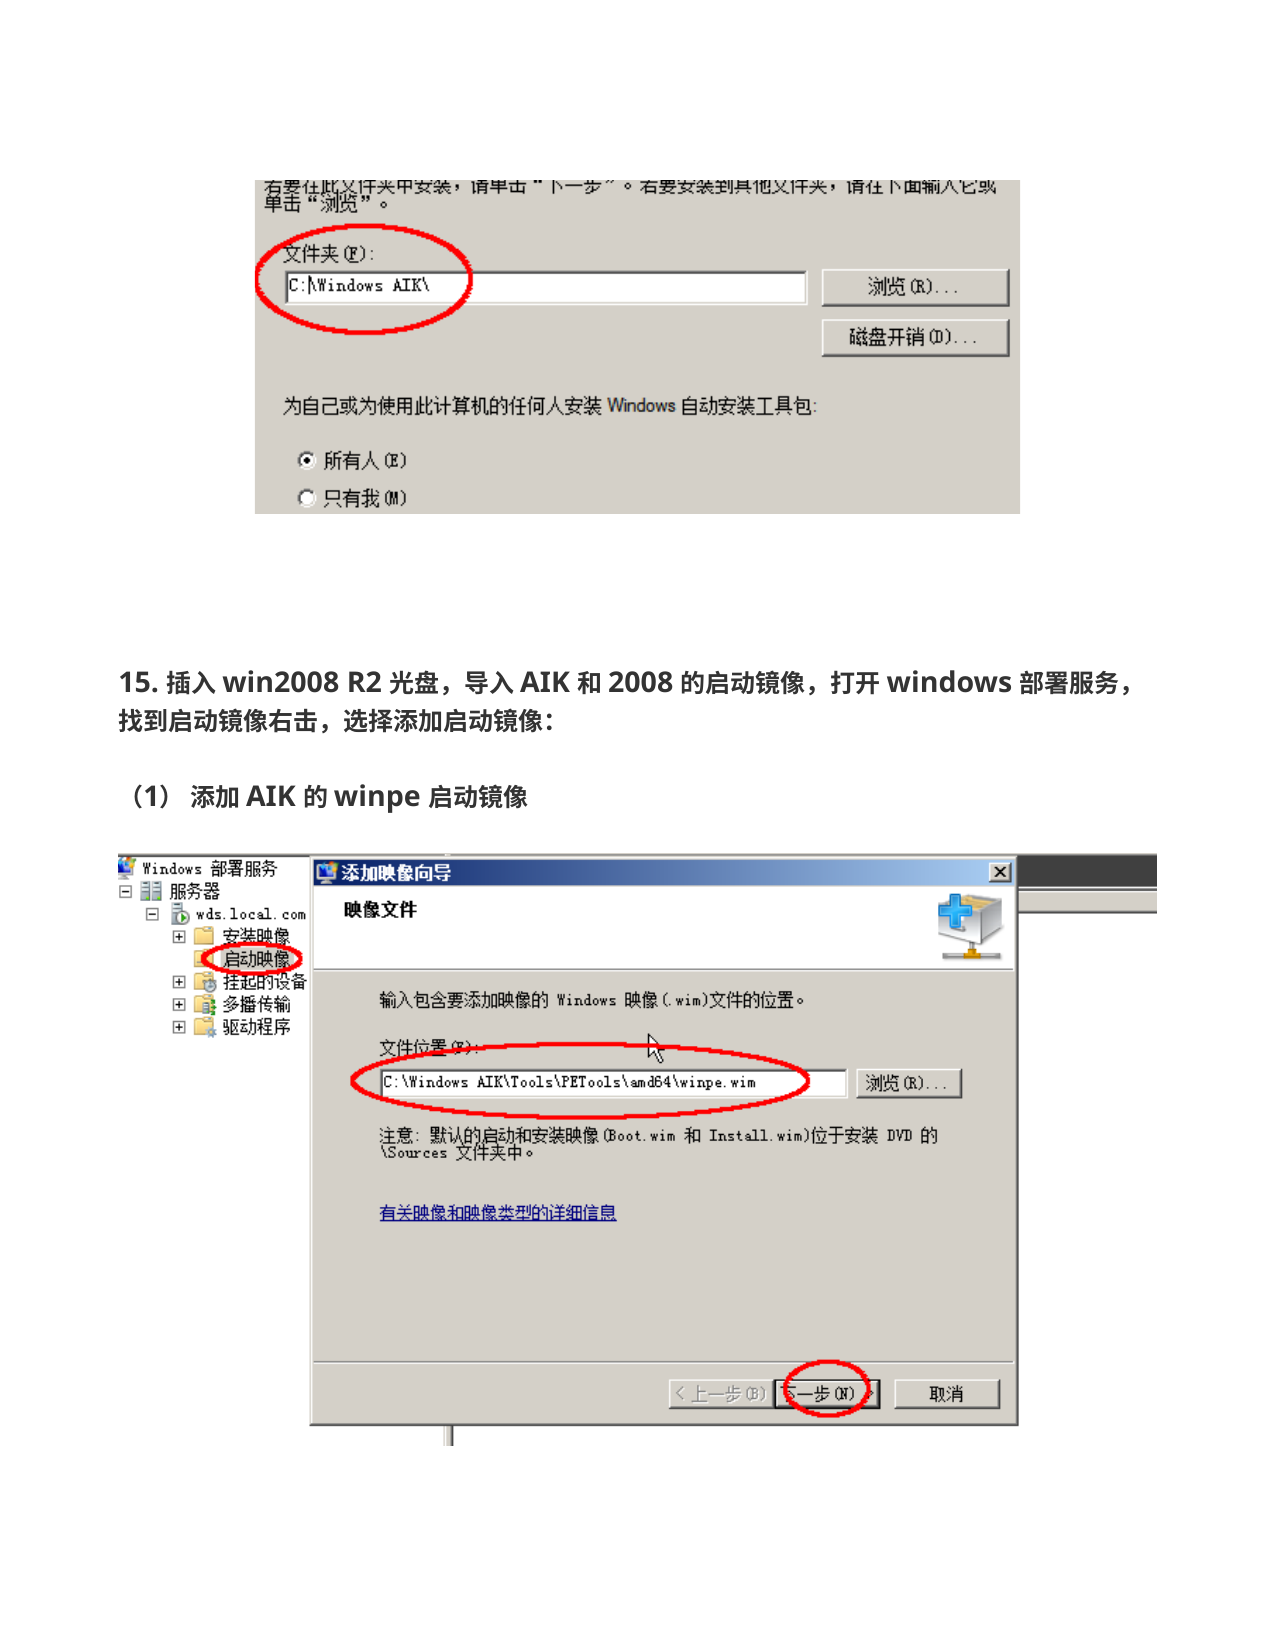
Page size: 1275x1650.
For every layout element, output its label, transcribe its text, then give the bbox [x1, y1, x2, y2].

picture [118, 853, 1157, 1446]
text 15. 插入 win2008 R2 光盘，导入 AIK 和 2008 的启动镜像，打开 windows 部署服务，找到启动镜像右击，选择添加启动镜像： [118, 662, 1157, 737]
text （1） 添加 AIK 的 winpe 启动镜像 [118, 776, 1157, 815]
picture [254, 180, 1021, 514]
